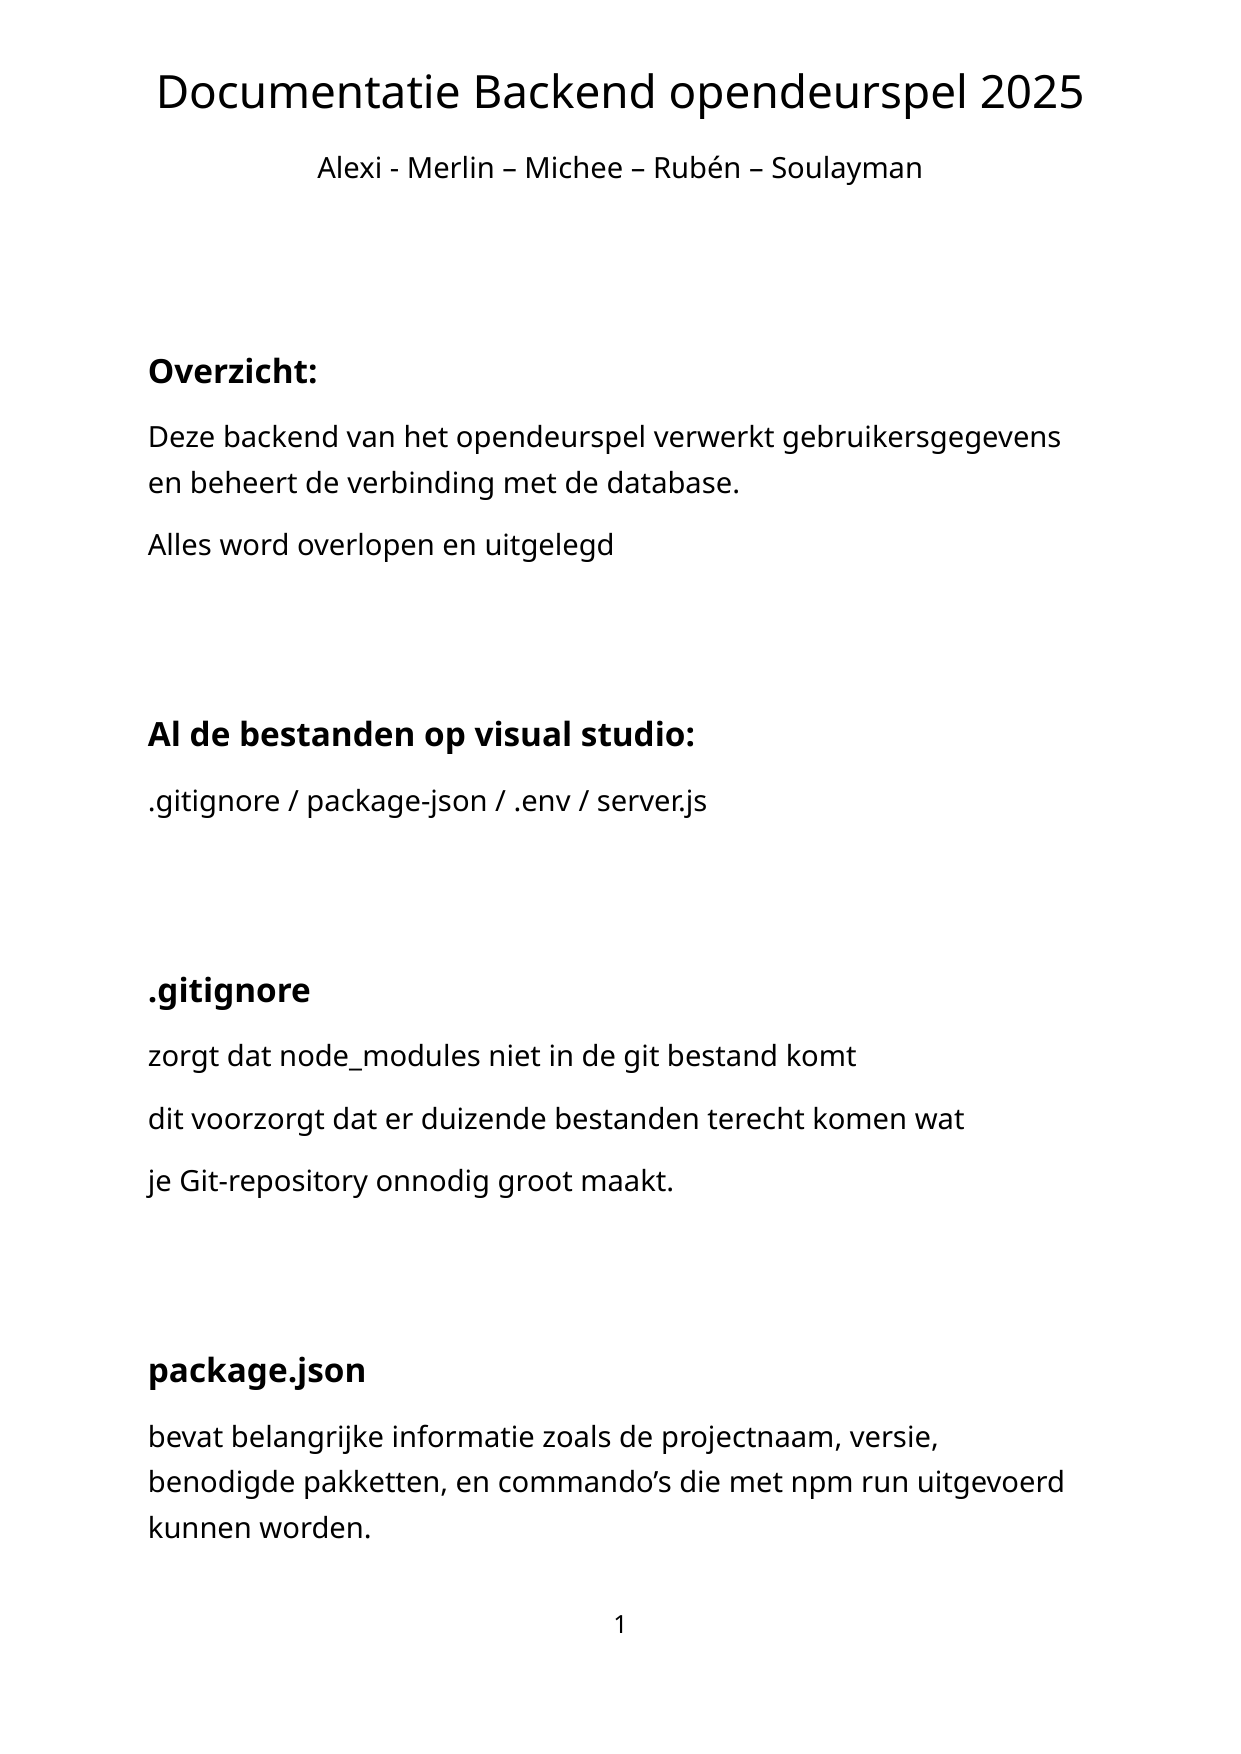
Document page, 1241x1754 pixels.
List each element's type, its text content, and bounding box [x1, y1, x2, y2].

text .gitignore [148, 967, 1093, 1012]
text Documentatie Backend opendeurspel 2025 [148, 59, 1093, 121]
text Alexi - Merlin – Michee – Rubén – Soulayman [148, 147, 1093, 187]
text bevat belangrijke informatie zoals de projectnaam, versie, benodigde pakketten, en commando’s die met npm run uitgevoerd kunnen worden. [148, 1416, 1093, 1547]
text dit voorzorgt dat er duizende bestanden terecht komen wat [148, 1098, 1093, 1138]
text je Git-repository onnodig groot maakt. [148, 1160, 1093, 1200]
text Al de bestanden op visual studio: [148, 711, 1093, 756]
text zorgt dat node_modules niet in de git bestand komt [148, 1036, 1093, 1075]
text Alles word overlopen en uitgelegd [148, 524, 1093, 564]
text .gitignore / package-json / .env / server.js [148, 780, 1093, 819]
text Deze backend van het opendeurspel verwerkt gebruikersgegevens en beheert de verbinding met de database. [148, 416, 1093, 502]
text Overzicht: [148, 347, 1093, 393]
text package.json [148, 1347, 1093, 1392]
